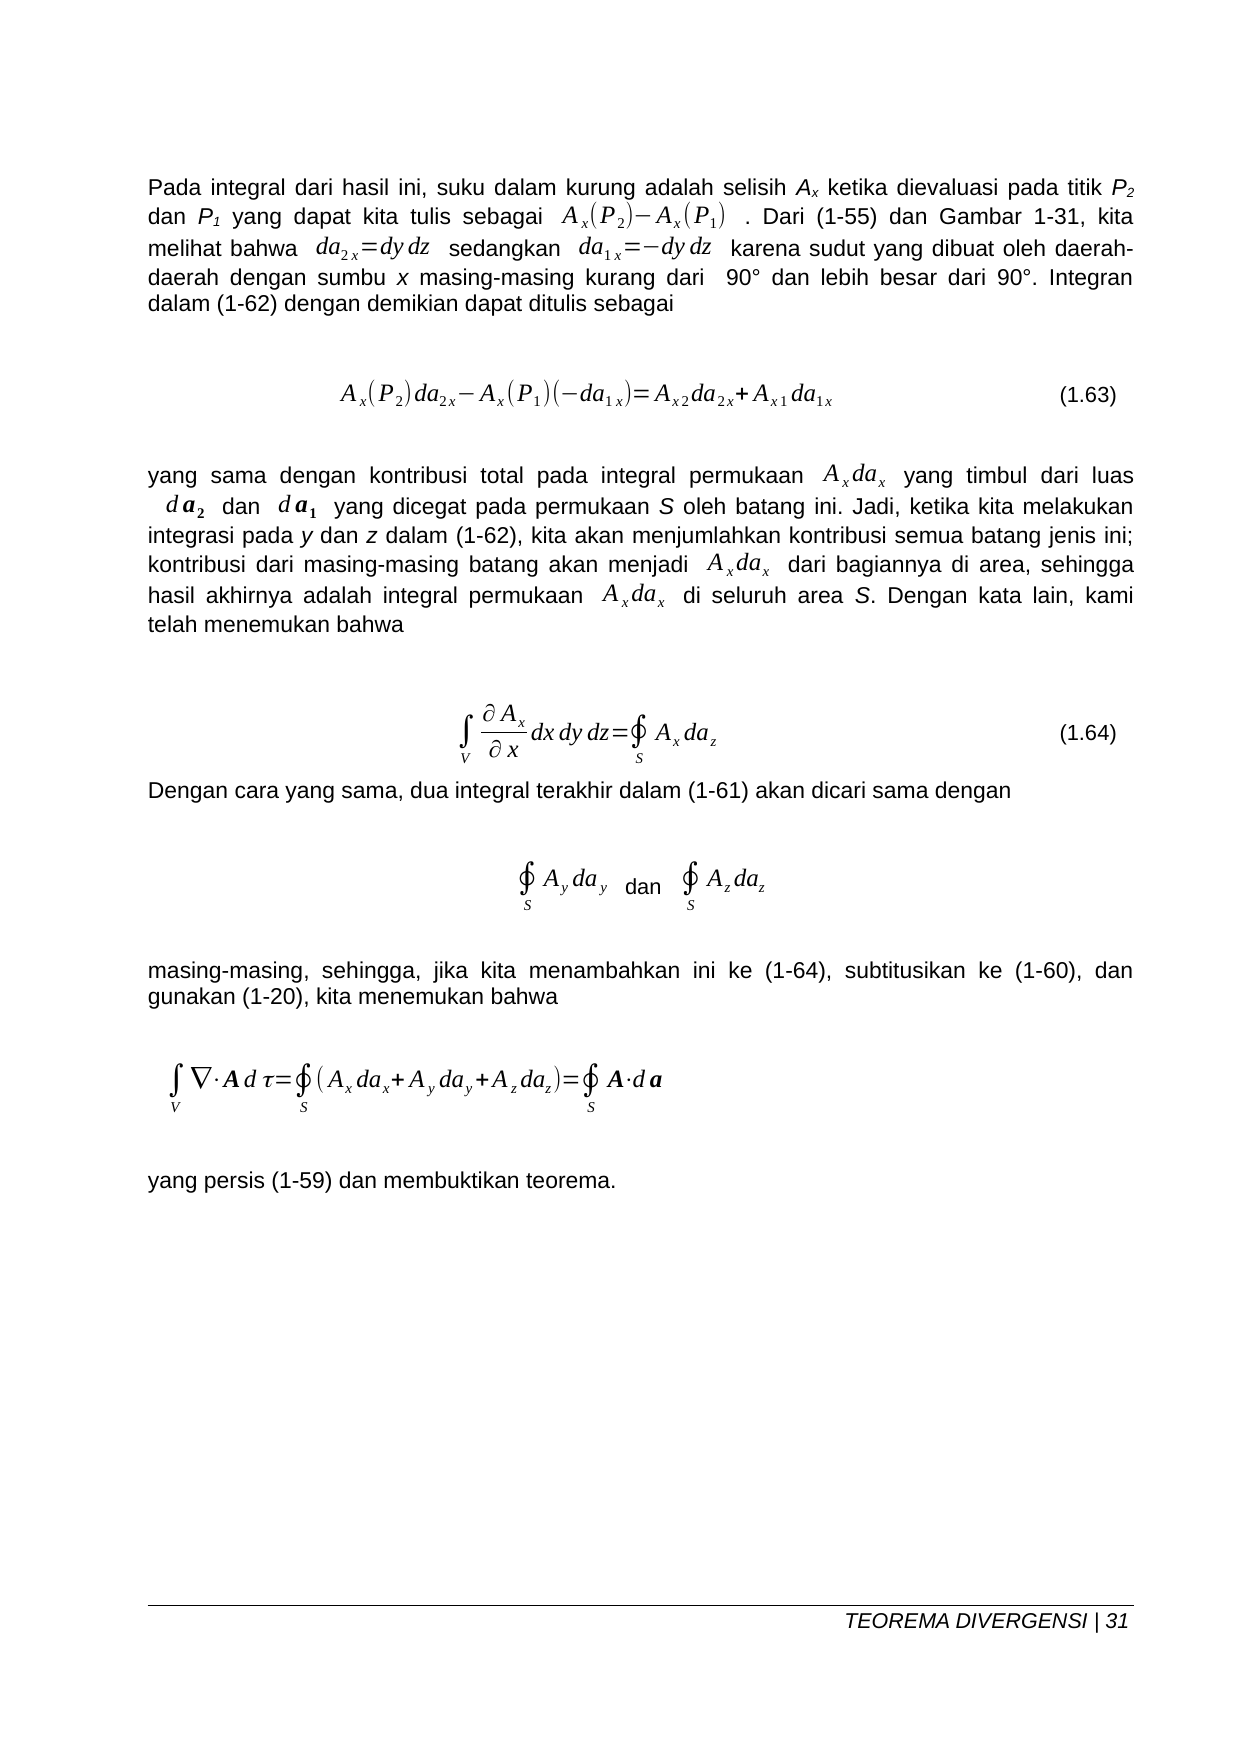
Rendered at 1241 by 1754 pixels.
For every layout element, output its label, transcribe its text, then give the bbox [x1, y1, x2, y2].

table_header [148, 368, 1024, 421]
text yang persis (1-59) dan membuktikan teorema. [148, 1167, 1134, 1193]
text Dengan cara yang sama, dua integral terakhir dalam (1-61) akan dicari sama dengan [148, 777, 1134, 803]
text Pada integral dari hasil ini, suku dalam kurung adalah selisih Ax ketika dievaluasi pada titik P2 dan P1 yang dapat kita tulis sebagai. Dari (1-55) dan Gambar 1-31, kita melihat bahwasedangkankarena sudut yang dibuat oleh daerah-daerah dengan sumbu x masing-masing kurang dari 90° dan lebih besar dari 90°. Integran dalam (1-62) dengan demikian dapat ditulis sebagai [148, 174, 1134, 316]
text dan [159, 859, 1122, 913]
table_header (1.64) [1024, 689, 1134, 777]
text yang sama dengan kontribusi total pada integral permukaanyang timbul dari luasdanyang dicegat pada permukaan S oleh batang ini. Jadi, ketika kita melakukan integrasi pada y dan z dalam (1-62), kita akan menjumlahkan kontribusi semua batang jenis ini; kontribusi dari masing-masing batang akan menjadidari bagiannya di area, sehingga hasil akhirnya adalah integral permukaandi seluruh area S. Dengan kata lain, kami telah menemukan bahwa [148, 459, 1134, 637]
table_header (1.63) [1024, 368, 1134, 421]
table_header [148, 689, 1024, 777]
text masing-masing, sehingga, jika kita menambahkan ini ke (1-64), subtitusikan ke (1-60), dan gunakan (1-20), kita menemukan bahwa [148, 957, 1134, 1010]
